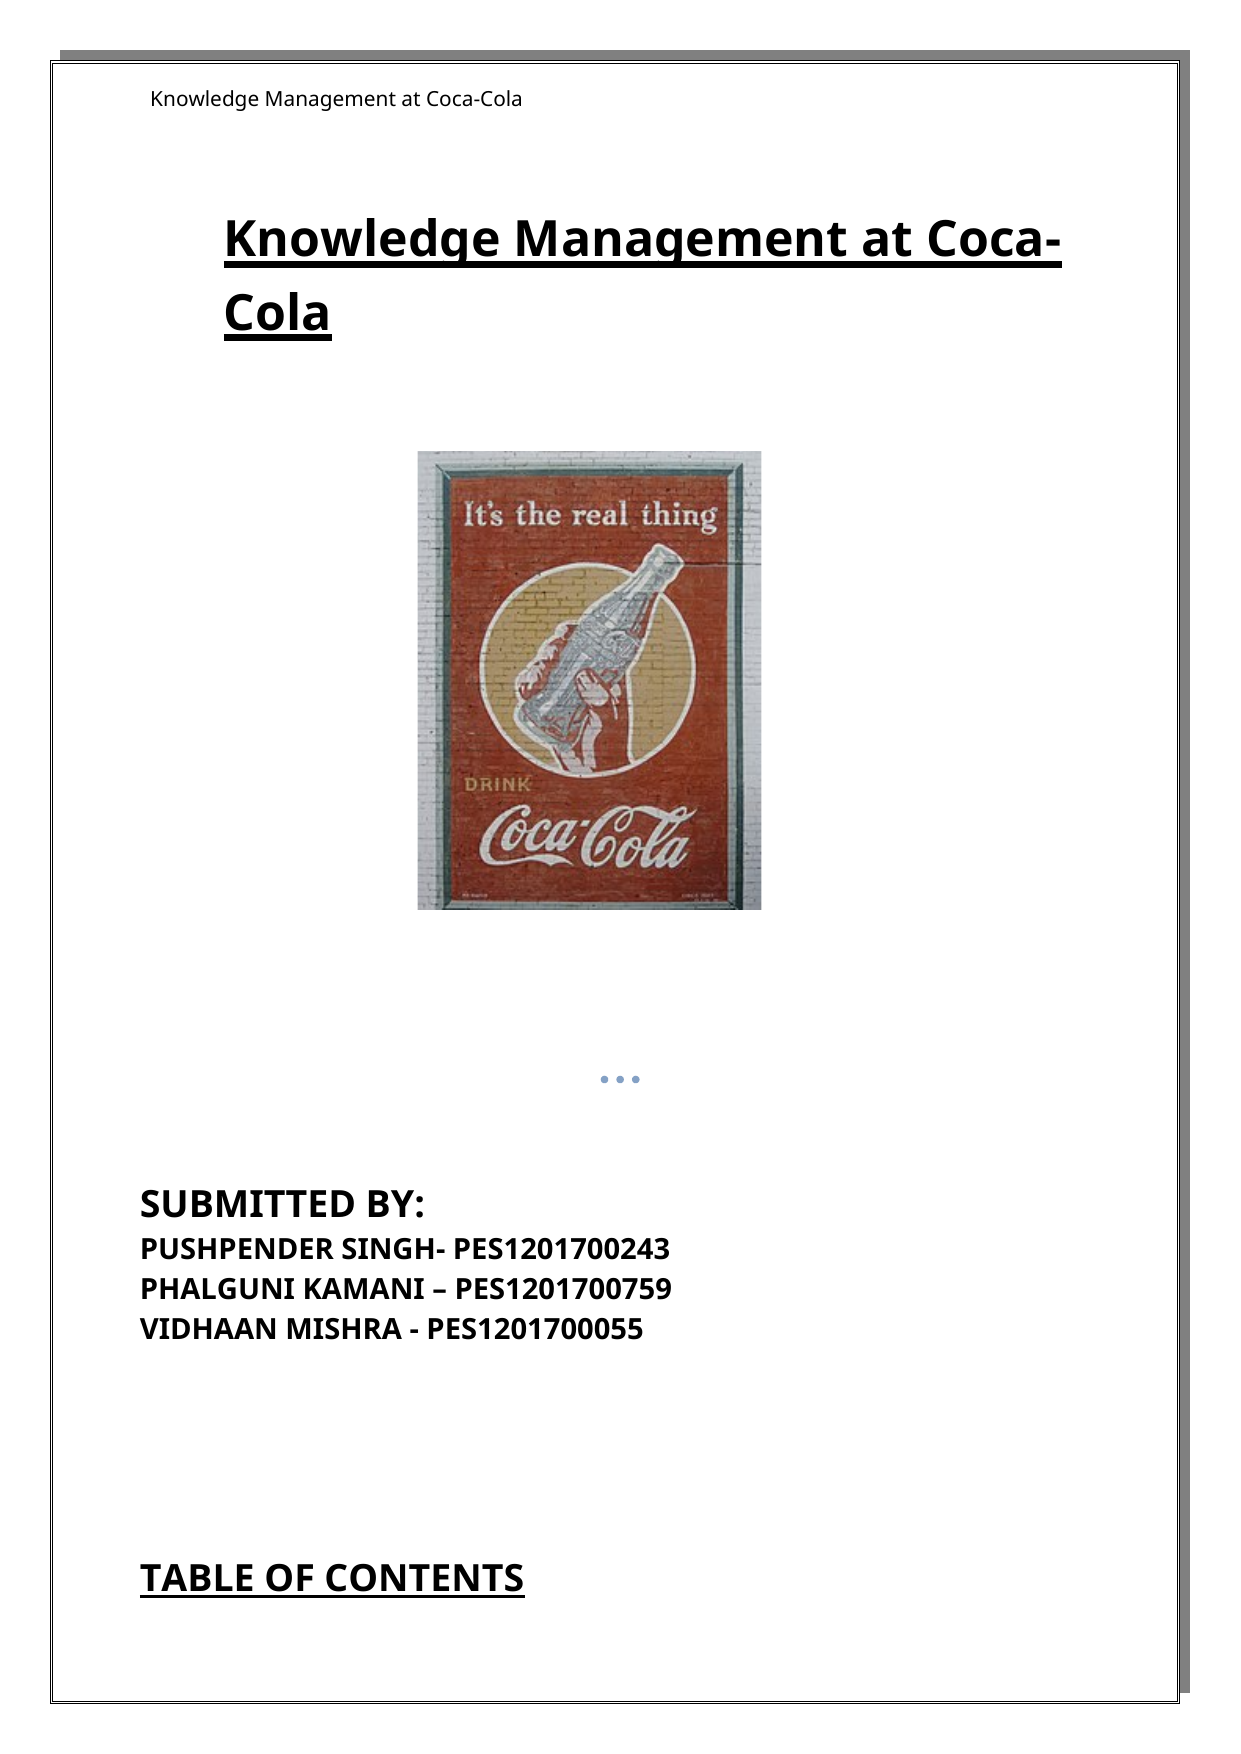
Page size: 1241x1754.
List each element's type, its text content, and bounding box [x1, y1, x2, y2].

text VIDHAAN MISHRA - PES1201700055 [139, 1308, 1092, 1348]
picture [417, 451, 762, 910]
text PHALGUNI KAMANI – PES1201700759 [139, 1268, 1092, 1308]
text TABLE OF CONTENTS [139, 1552, 1092, 1603]
text SUBMITTED BY: [139, 1177, 1092, 1228]
text Knowledge Management at Coca-Cola [223, 203, 1092, 345]
picture [585, 1082, 655, 1113]
text PUSHPENDER SINGH- PES1201700243 [139, 1228, 1092, 1268]
text Knowledge Management at Coca-Cola [150, 84, 1092, 113]
